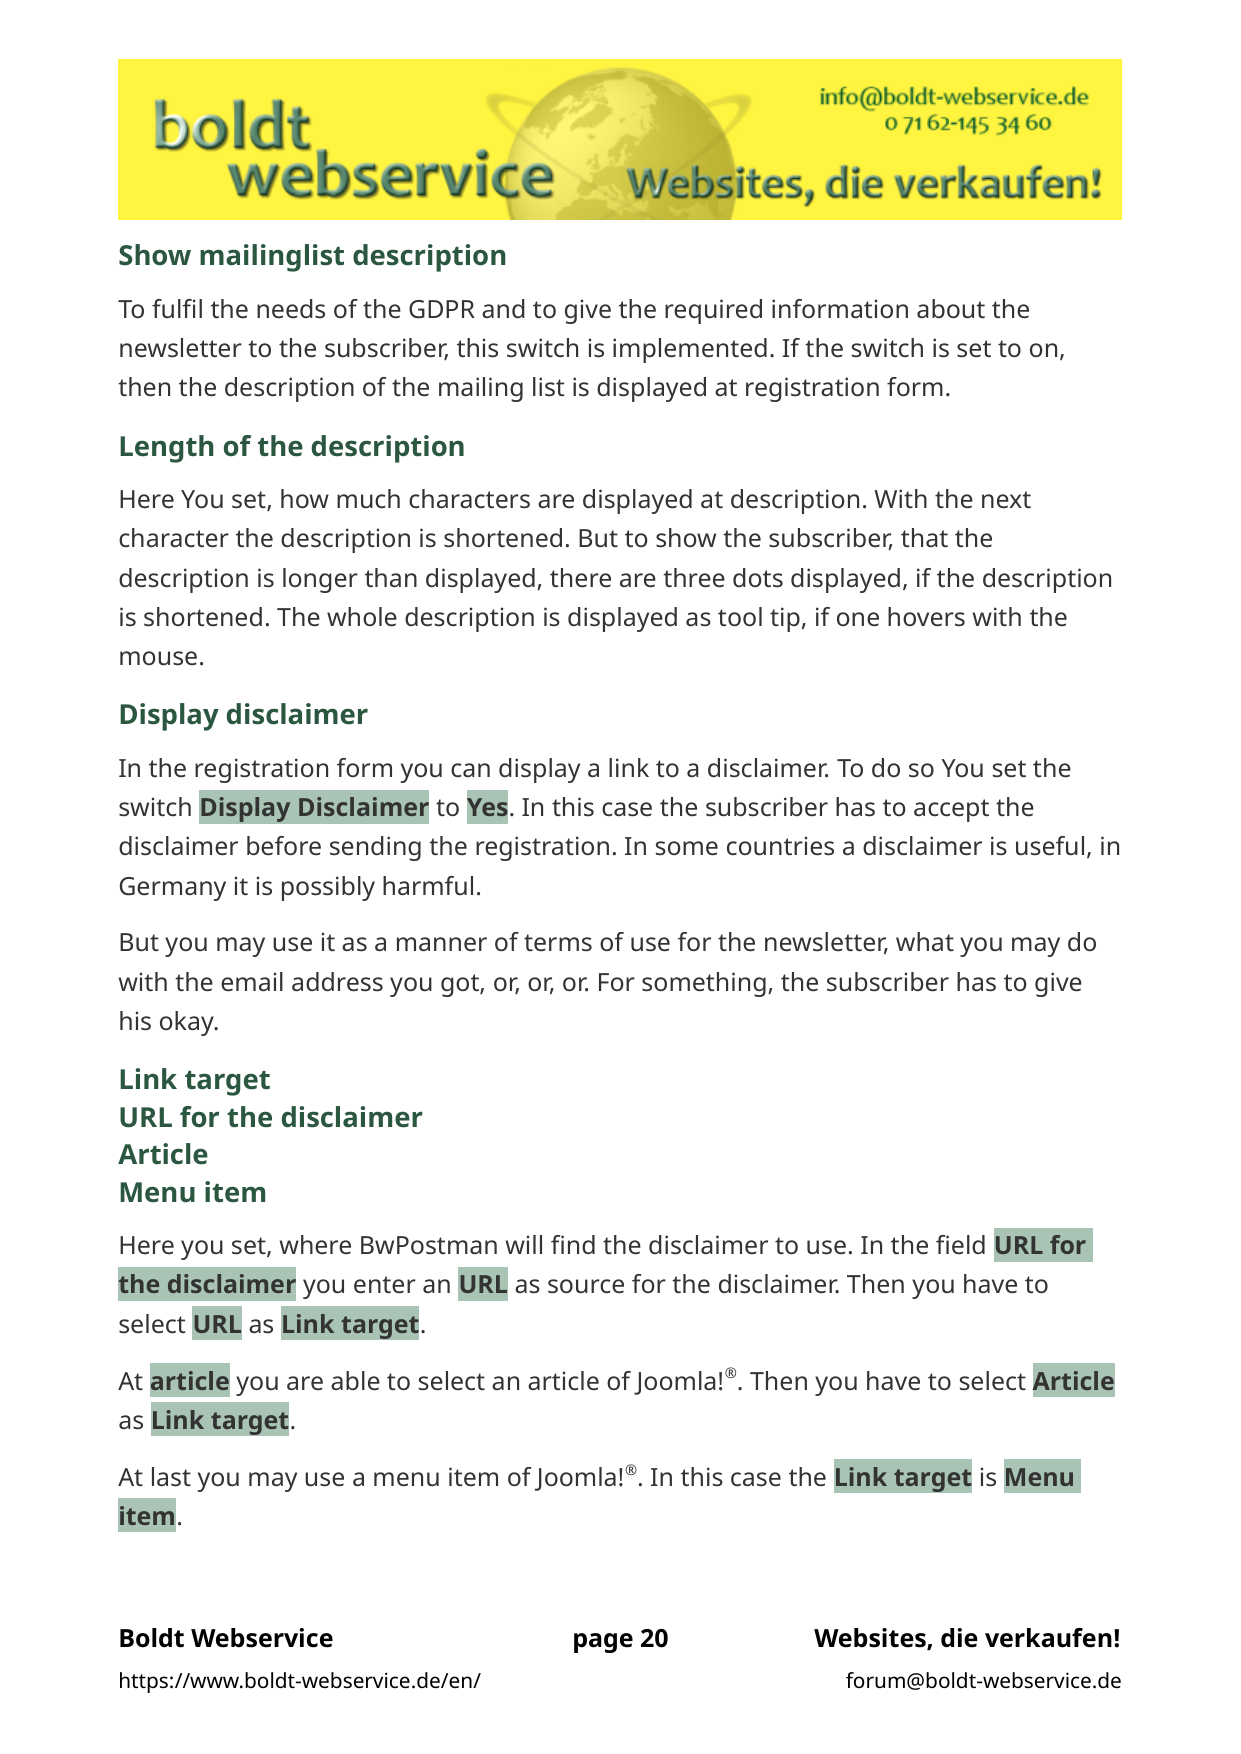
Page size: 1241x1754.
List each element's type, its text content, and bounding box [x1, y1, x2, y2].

text But you may use it as a manner of terms of use for the newsletter, what you may do with the email address you got, or, or, or. For something, the subscriber has to give his okay. [118, 925, 1122, 1037]
text In the registration form you can display a link to a disclaimer. To do so You set the switch Display Disclaimer to Yes. In this case the subscriber has to accept the disclaimer before sending the registration. In some countries a disclaimer is useful, in Germany it is possibly harmful. [118, 751, 1122, 902]
picture [118, 59, 1123, 220]
text At article you are able to select an article of Joomla!®. Then you have to select Article as Link target. [118, 1363, 1122, 1436]
text Here you set, where BwPostman will find the disclaimer to use. In the field URL for the disclaimer you enter an URL as source for the disclaimer. Then you have to select URL as Link target. [118, 1228, 1122, 1340]
subtitle Length of the description [118, 427, 1122, 464]
subtitle Show mailinglist description [118, 236, 1122, 274]
text Here You set, how much characters are displayed at description. With the next character the description is shortened. But to show the subscriber, that the description is longer than displayed, there are three dots displayed, if the description is shortened. The whole description is displayed as tool tip, if one hovers with the mouse. [118, 482, 1122, 673]
text To fulfil the needs of the GDPR and to give the required information about the newsletter to the subscriber, this switch is implemented. If the switch is set to on, then the description of the mailing list is displayed at registration form. [118, 291, 1122, 404]
subtitle Link target URL for the disclaimer Article Menu item [118, 1060, 1122, 1210]
subtitle Display disclaimer [118, 695, 1122, 733]
text At last you may use a menu item of Joomla!®. In this case the Link target is Menu item. [118, 1459, 1122, 1532]
